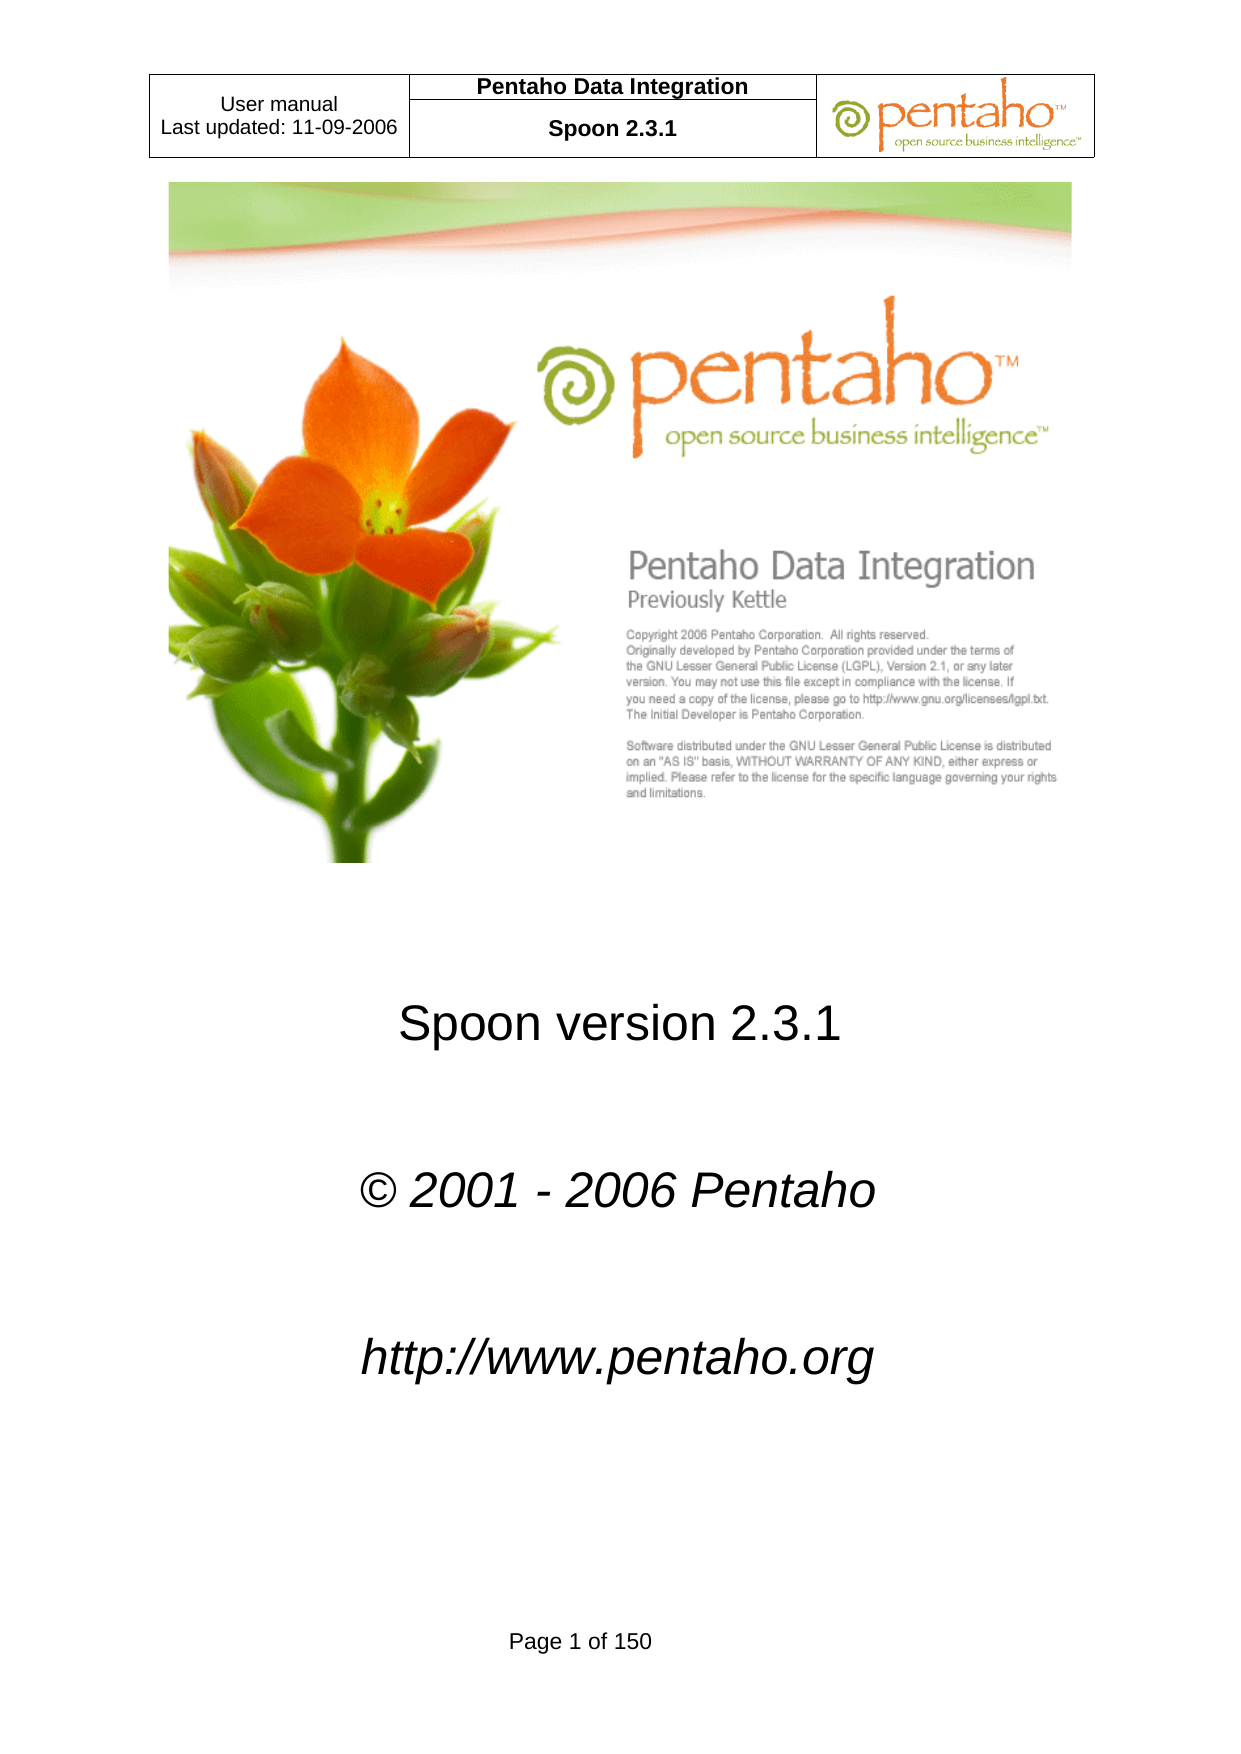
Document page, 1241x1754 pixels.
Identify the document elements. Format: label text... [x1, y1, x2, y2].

text http://www.pentaho.org [148, 1329, 1092, 1385]
picture [168, 182, 1072, 863]
text Spoon version 2.3.1 [148, 995, 1092, 1051]
text © 2001 - 2006 Pentaho [148, 1162, 1092, 1218]
